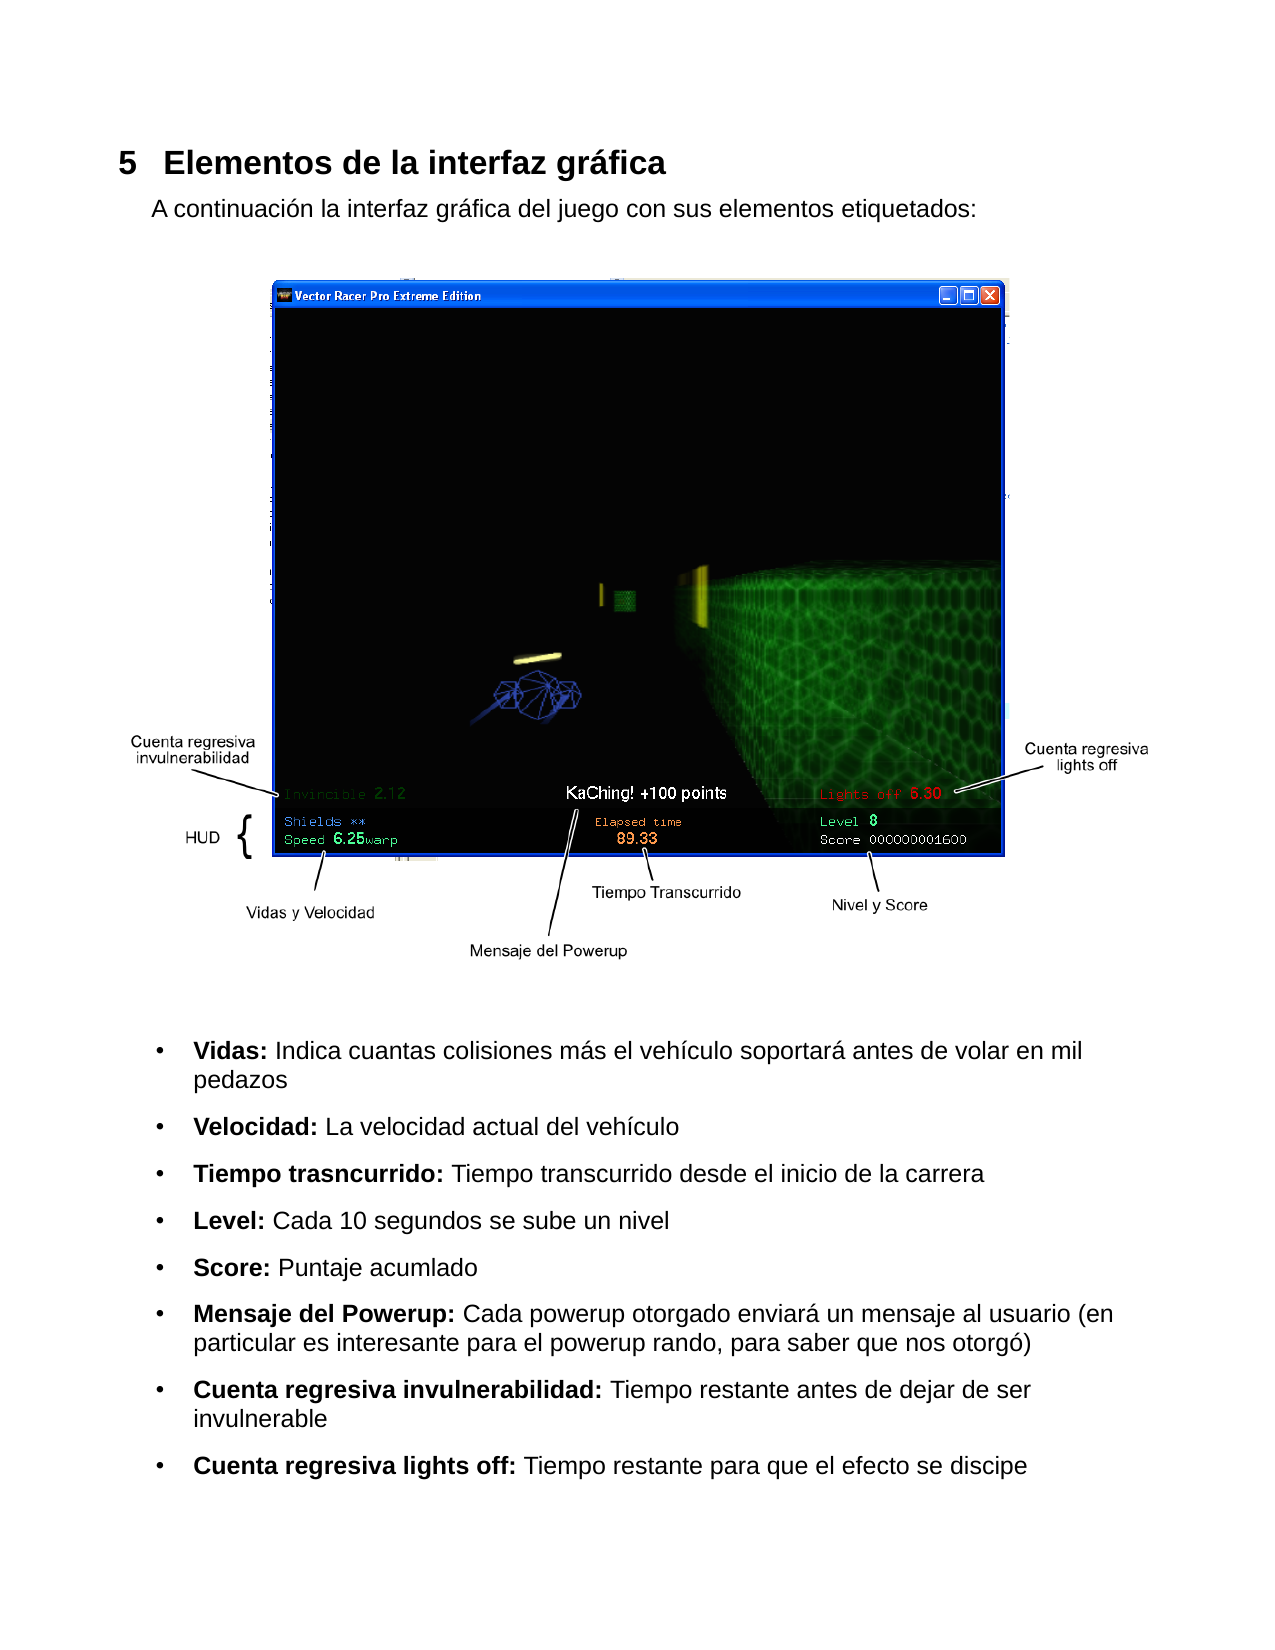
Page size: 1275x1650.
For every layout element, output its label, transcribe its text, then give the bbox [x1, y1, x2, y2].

picture [118, 241, 1157, 990]
list Mensaje del Powerup: Cada powerup otorgado enviará un mensaje al usuario (en particular es interesante para el powerup rando, para saber que nos otorgó) [156, 1299, 1157, 1357]
list Tiempo trasncurrido: Tiempo transcurrido desde el inicio de la carrera [156, 1159, 1157, 1188]
list Cuenta regresiva invulnerabilidad: Tiempo restante antes de dejar de ser invulnerable [156, 1375, 1157, 1433]
list Level: Cada 10 segundos se sube un nivel [156, 1206, 1157, 1234]
subtitle Elementos de la interfaz gráfica [118, 143, 1157, 182]
list Cuenta regresiva lights off: Tiempo restante para que el efecto se discipe [156, 1451, 1157, 1479]
list Velocidad: La velocidad actual del vehículo [156, 1112, 1157, 1141]
list Vidas: Indica cuantas colisiones más el vehículo soportará antes de volar en mil pedazos [156, 1036, 1157, 1094]
text A continuación la interfaz gráfica del juego con sus elementos etiquetados: [118, 194, 1157, 223]
list Score: Puntaje acumlado [156, 1252, 1157, 1281]
